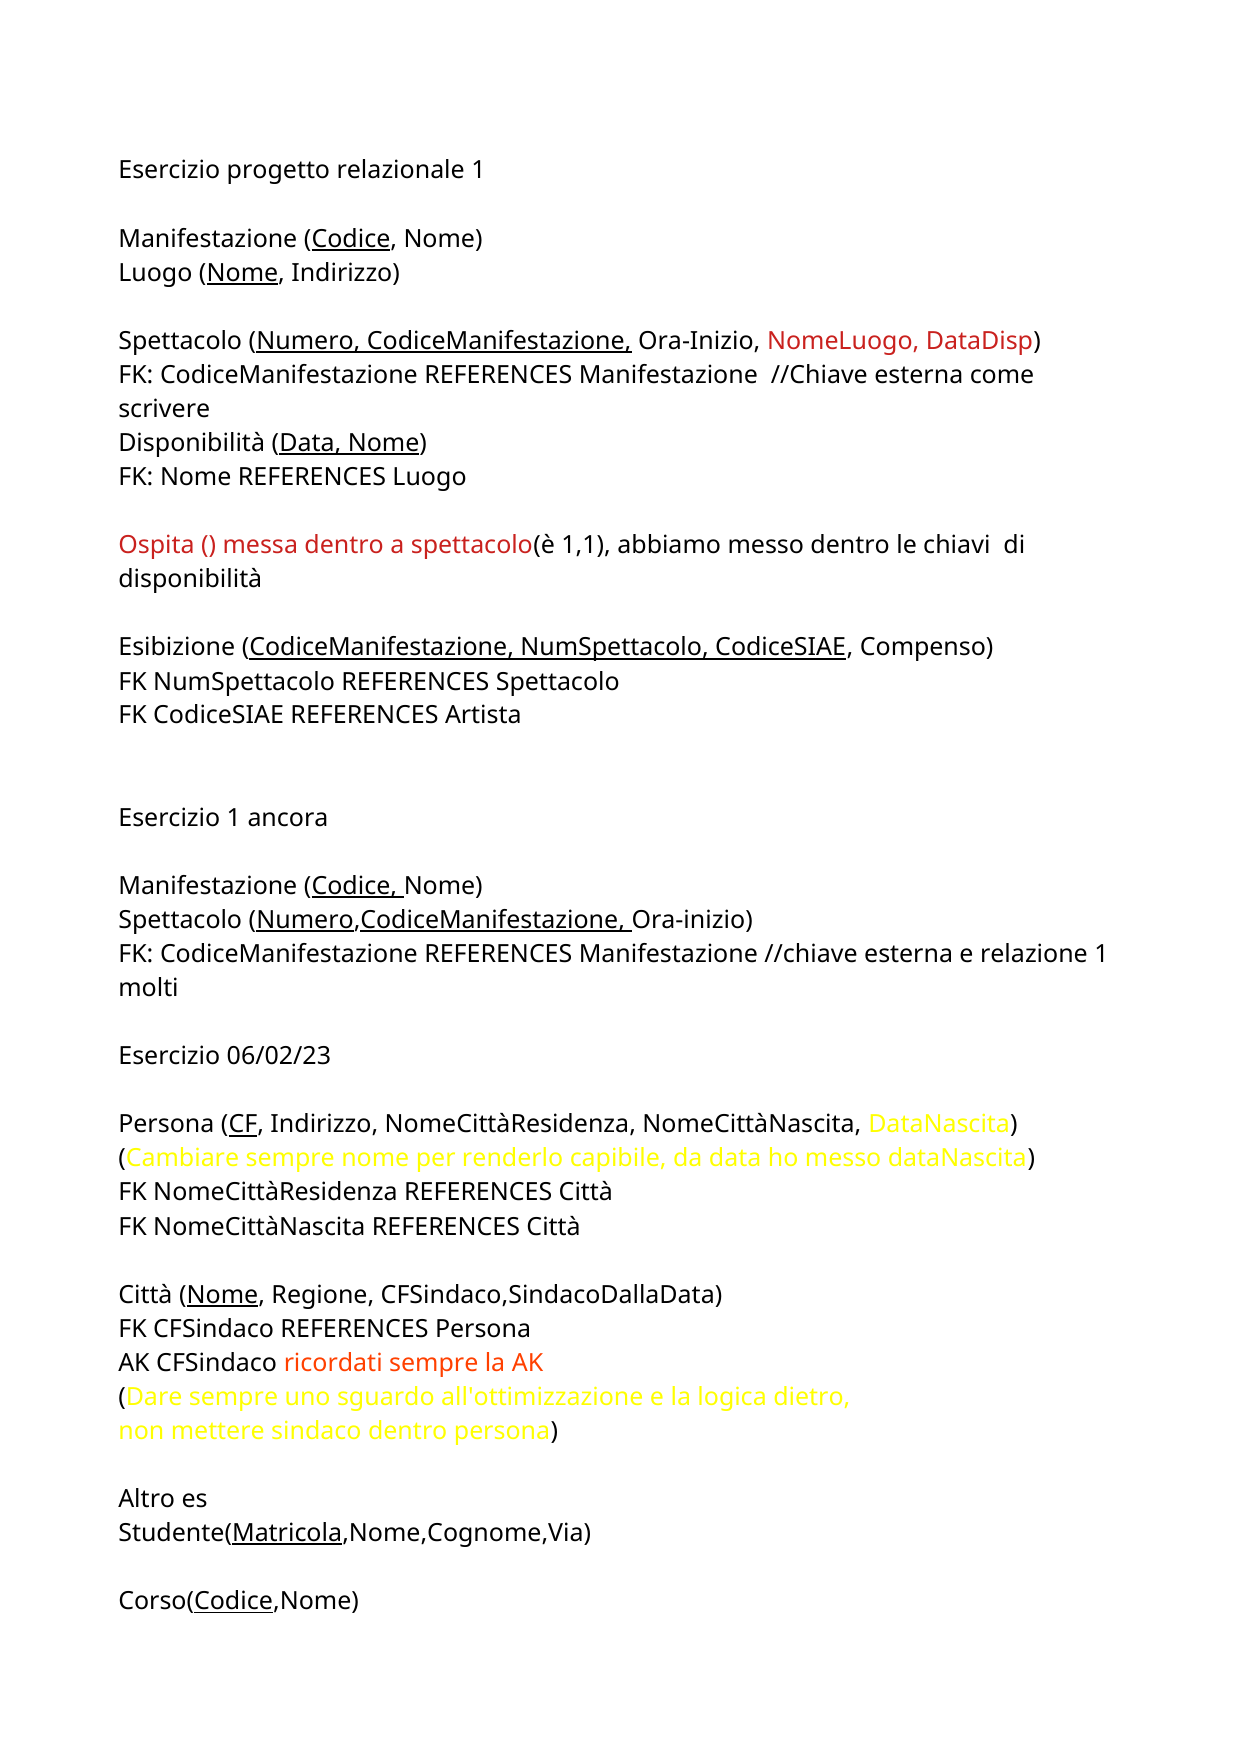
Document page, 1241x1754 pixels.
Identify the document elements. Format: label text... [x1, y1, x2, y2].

text Esercizio 1 ancora [118, 799, 1122, 833]
text (Dare sempre uno sguardo all'ottimizzazione e la logica dietro, [118, 1378, 1122, 1412]
text (Cambiare sempre nome per renderlo capibile, da data ho messo dataNascita) [118, 1140, 1122, 1174]
text FK NomeCittàResidenza REFERENCES Città [118, 1174, 1122, 1208]
text FK NumSpettacolo REFERENCES Spettacolo [118, 663, 1122, 697]
text Esercizio 06/02/23 [118, 1038, 1122, 1072]
text FK: CodiceManifestazione REFERENCES Manifestazione //Chiave esterna come scrivere [118, 357, 1122, 425]
text Manifestazione (Codice, Nome) [118, 867, 1122, 902]
text Esibizione (CodiceManifestazione, NumSpettacolo, CodiceSIAE, Compenso) [118, 629, 1122, 663]
text Città (Nome, Regione, CFSindaco,SindacoDallaData) [118, 1276, 1122, 1310]
text non mettere sindaco dentro persona) [118, 1412, 1122, 1447]
text Studente(Matricola,Nome,Cognome,Via) [118, 1515, 1122, 1549]
text Esercizio progetto relazionale 1 [118, 152, 1122, 186]
text Luogo (Nome, Indirizzo) [118, 254, 1122, 288]
text AK CFSindaco ricordati sempre la AK [118, 1344, 1122, 1378]
text Persona (CF, Indirizzo, NomeCittàResidenza, NomeCittàNascita, DataNascita) [118, 1106, 1122, 1140]
text Disponibilità (Data, Nome) [118, 425, 1122, 459]
text Manifestazione (Codice, Nome) [118, 220, 1122, 254]
text FK CFSindaco REFERENCES Persona [118, 1310, 1122, 1344]
text FK CodiceSIAE REFERENCES Artista [118, 697, 1122, 731]
text Spettacolo (Numero, CodiceManifestazione, Ora-Inizio, NomeLuogo, DataDisp) [118, 322, 1122, 357]
text Altro es [118, 1481, 1122, 1515]
text FK: CodiceManifestazione REFERENCES Manifestazione //chiave esterna e relazione 1 molti [118, 936, 1122, 1004]
text Spettacolo (Numero,CodiceManifestazione, Ora-inizio) [118, 902, 1122, 936]
text Corso(Codice,Nome) [118, 1583, 1122, 1617]
text FK NomeCittàNascita REFERENCES Città [118, 1208, 1122, 1242]
text Ospita () messa dentro a spettacolo(è 1,1), abbiamo messo dentro le chiavi di disponibilità [118, 527, 1122, 595]
text FK: Nome REFERENCES Luogo [118, 459, 1122, 493]
